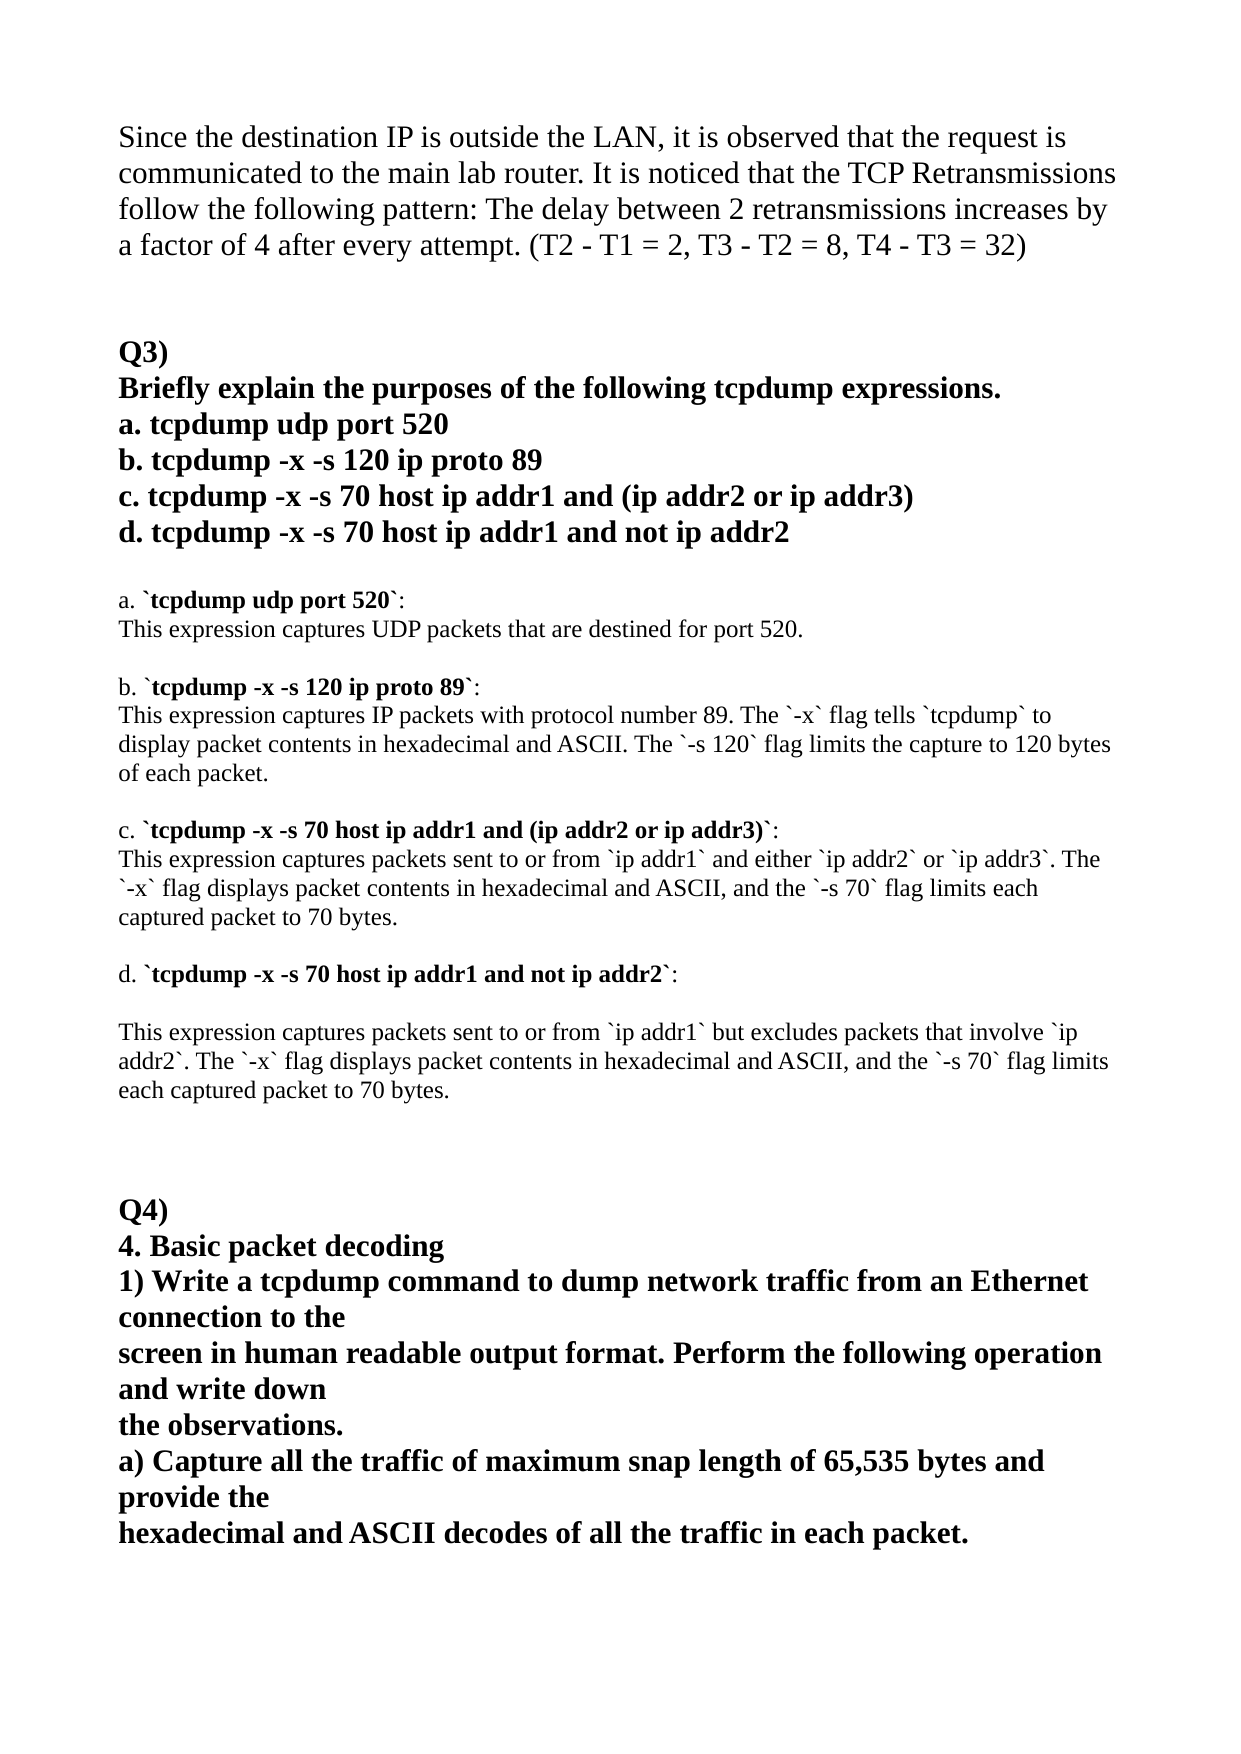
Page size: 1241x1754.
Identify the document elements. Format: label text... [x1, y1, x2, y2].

text c. `tcpdump -x -s 70 host ip addr1 and (ip addr2 or ip addr3)`: [118, 815, 1122, 844]
text b. tcpdump -x -s 120 ip proto 89 [118, 442, 1122, 477]
text This expression captures packets sent to or from `ip addr1` but excludes packets that involve `ip addr2`. The `-x` flag displays packet contents in hexadecimal and ASCII, and the `-s 70` flag limits each captured packet to 70 bytes. [118, 1017, 1122, 1103]
text This expression captures packets sent to or from `ip addr1` and either `ip addr2` or `ip addr3`. The `-x` flag displays packet contents in hexadecimal and ASCII, and the `-s 70` flag limits each captured packet to 70 bytes. [118, 844, 1122, 930]
text a. tcpdump udp port 520 [118, 406, 1122, 442]
text the observations. [118, 1406, 1122, 1442]
text Briefly explain the purposes of the following tcpdump expressions. [118, 370, 1122, 406]
text Q4) [118, 1191, 1122, 1227]
text 1) Write a tcpdump command to dump network traffic from an Ethernet connection to the [118, 1263, 1122, 1334]
text hexadecimal and ASCII decodes of all the traffic in each packet. [118, 1514, 1122, 1550]
text c. tcpdump -x -s 70 host ip addr1 and (ip addr2 or ip addr3) [118, 477, 1122, 513]
text d. tcpdump -x -s 70 host ip addr1 and not ip addr2 [118, 513, 1122, 549]
text screen in human readable output format. Perform the following operation and write down [118, 1334, 1122, 1406]
text a. `tcpdump udp port 520`: [118, 585, 1122, 614]
text b. `tcpdump -x -s 120 ip proto 89`: [118, 672, 1122, 700]
text a) Capture all the traffic of maximum snap length of 65,535 bytes and provide the [118, 1442, 1122, 1514]
text Q3) [118, 334, 1122, 370]
text 4. Basic packet decoding [118, 1227, 1122, 1263]
text Since the destination IP is outside the LAN, it is observed that the request is communicated to the main lab router. It is noticed that the TCP Retransmissions follow the following pattern: The delay between 2 retransmissions increases by a factor of 4 after every attempt. (T2 - T1 = 2, T3 - T2 = 8, T4 - T3 = 32) [118, 118, 1122, 262]
text This expression captures UDP packets that are destined for port 520. [118, 614, 1122, 643]
text d. `tcpdump -x -s 70 host ip addr1 and not ip addr2`: [118, 959, 1122, 988]
text This expression captures IP packets with protocol number 89. The `-x` flag tells `tcpdump` to display packet contents in hexadecimal and ASCII. The `-s 120` flag limits the capture to 120 bytes of each packet. [118, 700, 1122, 787]
